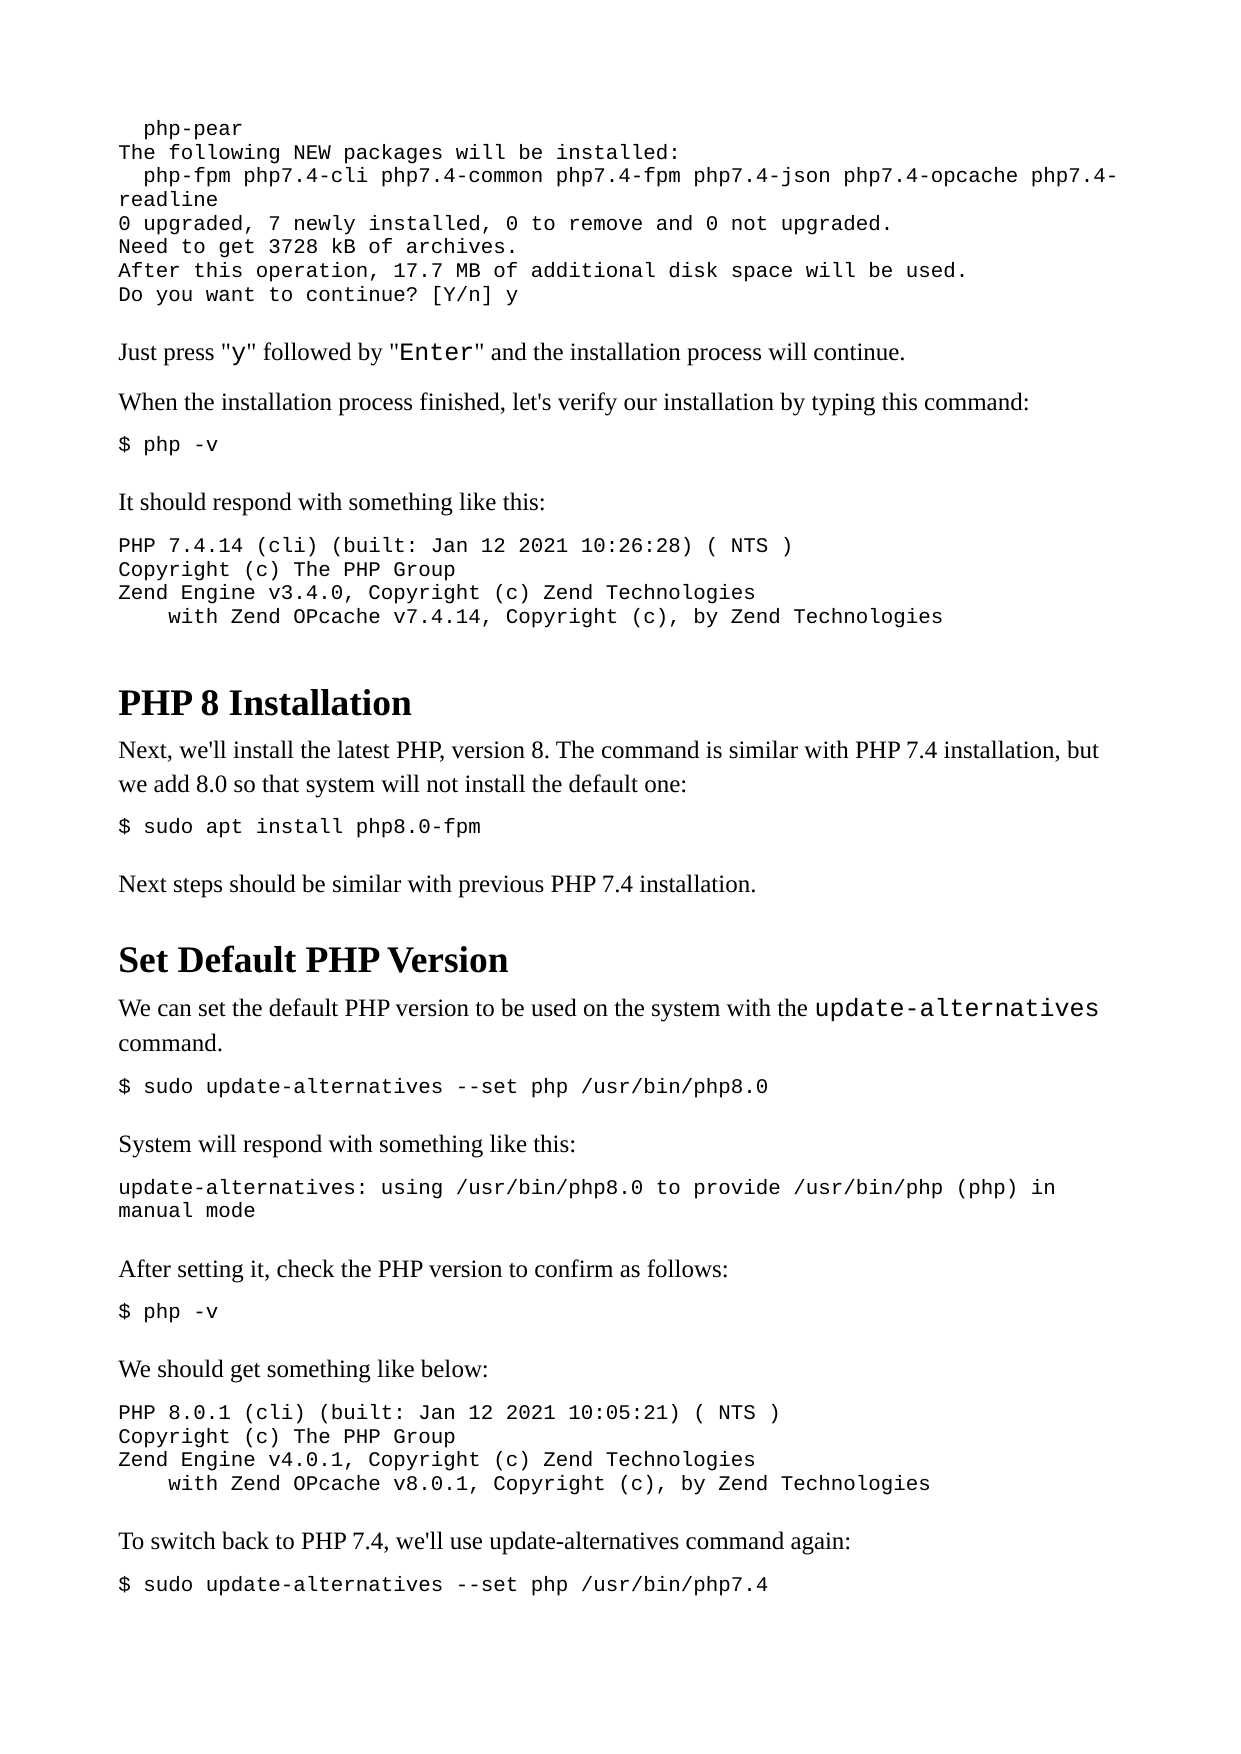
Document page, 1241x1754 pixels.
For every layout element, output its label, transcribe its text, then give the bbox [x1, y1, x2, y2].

text PHP 8.0.1 (cli) (built: Jan 12 2021 10:05:21) ( NTS ) [118, 1402, 1122, 1426]
text Just press "y" followed by "Enter" and the installation process will continue. [118, 337, 1122, 368]
text We should get something like below: [118, 1354, 1122, 1383]
text Next, we'll install the latest PHP, version 8. The command is similar with PHP 7.4 installation, but we add 8.0 so that system will not install the default one: [118, 736, 1122, 797]
text Copyright (c) The PHP Group [118, 1426, 1122, 1449]
text The following NEW packages will be installed: [118, 142, 1122, 165]
text It should respond with something like this: [118, 487, 1122, 516]
text $ php -v [118, 434, 1122, 458]
text After setting it, check the PHP version to confirm as follows: [118, 1254, 1122, 1282]
text After this operation, 17.7 MB of additional disk space will be used. [118, 260, 1122, 284]
text When the installation process finished, let's verify our installation by typing this command: [118, 387, 1122, 416]
text Next steps should be similar with previous PHP 7.4 installation. [118, 869, 1122, 898]
text php-pear [118, 118, 1122, 142]
text $ sudo update-alternatives --set php /usr/bin/php8.0 [118, 1076, 1122, 1100]
subtitle PHP 8 Installation [118, 680, 1122, 723]
text PHP 7.4.14 (cli) (built: Jan 12 2021 10:26:28) ( NTS ) [118, 535, 1122, 559]
text We can set the default PHP version to be used on the system with the update-alternatives command. [118, 993, 1122, 1057]
text Need to get 3728 kB of archives. [118, 236, 1122, 260]
text $ sudo update-alternatives --set php /usr/bin/php7.4 [118, 1574, 1122, 1597]
text Copyright (c) The PHP Group [118, 559, 1122, 582]
text 0 upgraded, 7 newly installed, 0 to remove and 0 not upgraded. [118, 213, 1122, 236]
text $ sudo apt install php8.0-fpm [118, 816, 1122, 840]
text $ php -v [118, 1301, 1122, 1325]
text To switch back to PHP 7.4, we'll use update-alternatives command again: [118, 1526, 1122, 1555]
text System will respond with something like this: [118, 1129, 1122, 1158]
text Zend Engine v3.4.0, Copyright (c) Zend Technologies [118, 582, 1122, 606]
text update-alternatives: using /usr/bin/php8.0 to provide /usr/bin/php (php) in manual mode [118, 1177, 1122, 1224]
subtitle Set Default PHP Version [118, 938, 1122, 981]
text with Zend OPcache v7.4.14, Copyright (c), by Zend Technologies [118, 606, 1122, 630]
text php-fpm php7.4-cli php7.4-common php7.4-fpm php7.4-json php7.4-opcache php7.4-readline [118, 165, 1122, 213]
text Zend Engine v4.0.1, Copyright (c) Zend Technologies [118, 1449, 1122, 1473]
text Do you want to continue? [Y/n] y [118, 284, 1122, 307]
text with Zend OPcache v8.0.1, Copyright (c), by Zend Technologies [118, 1473, 1122, 1497]
